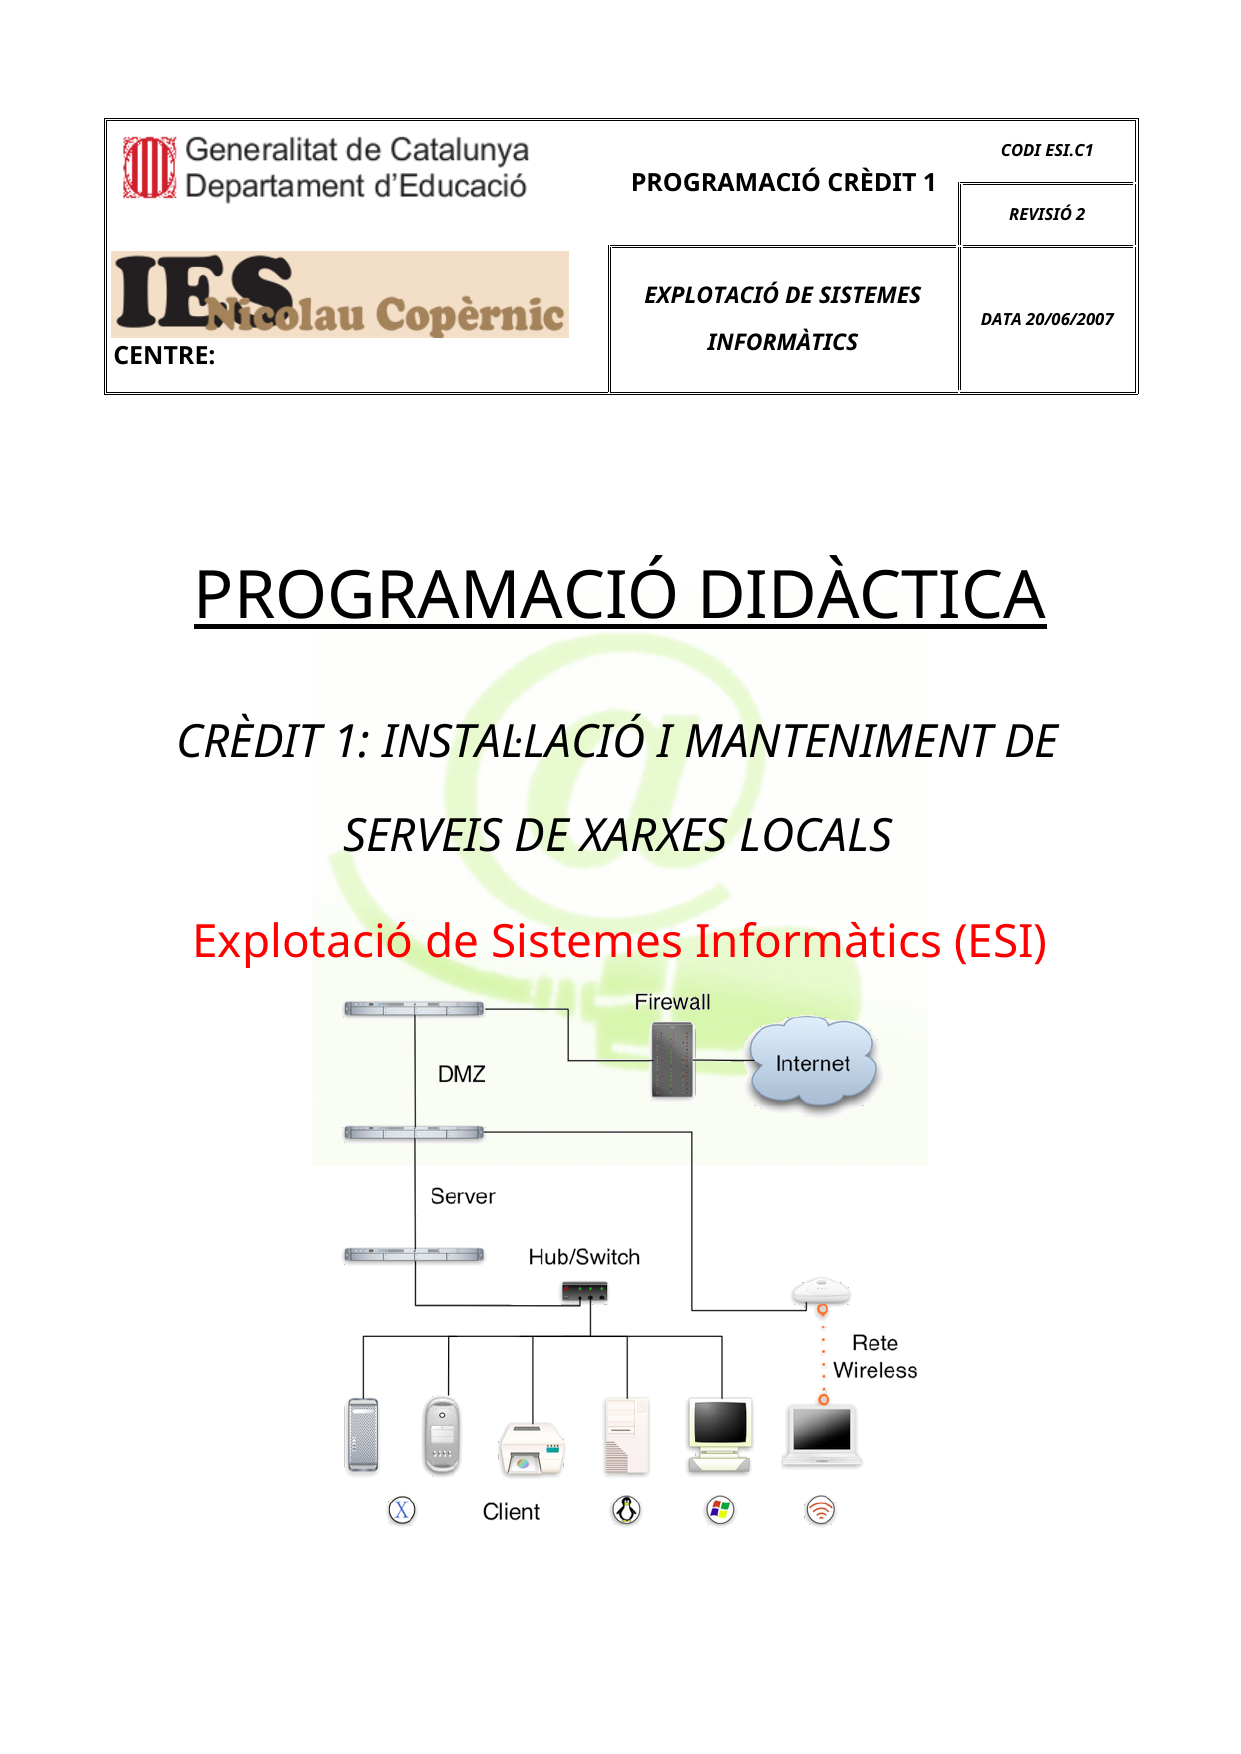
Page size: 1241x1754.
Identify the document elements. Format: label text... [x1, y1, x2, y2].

table_cell REVISIÓ 2 [961, 182, 1137, 245]
picture [312, 971, 936, 1547]
table_cell EXPLOTACIÓ DE SISTEMES INFORMÀTICS [609, 245, 959, 392]
subtitle CRÈDIT 1: INSTAL·LACIÓ I MANTENIMENT DE SERVEIS DE XARXES LOCALS [118, 708, 1122, 864]
table_cell DATA 20/06/2007 [959, 245, 1137, 392]
picture [111, 251, 569, 338]
picture [312, 638, 928, 708]
text PROGRAMACIÓ DIDÀCTICA [118, 547, 1122, 638]
picture [118, 130, 534, 204]
table_header PROGRAMACIÓ CRÈDIT 1 [609, 121, 959, 245]
table_header CENTRE: [107, 121, 609, 392]
table_header CODI ESI.C1 [959, 121, 1135, 182]
picture [312, 864, 928, 908]
text Explotació de Sistemes Informàtics (ESI) [118, 908, 1122, 971]
